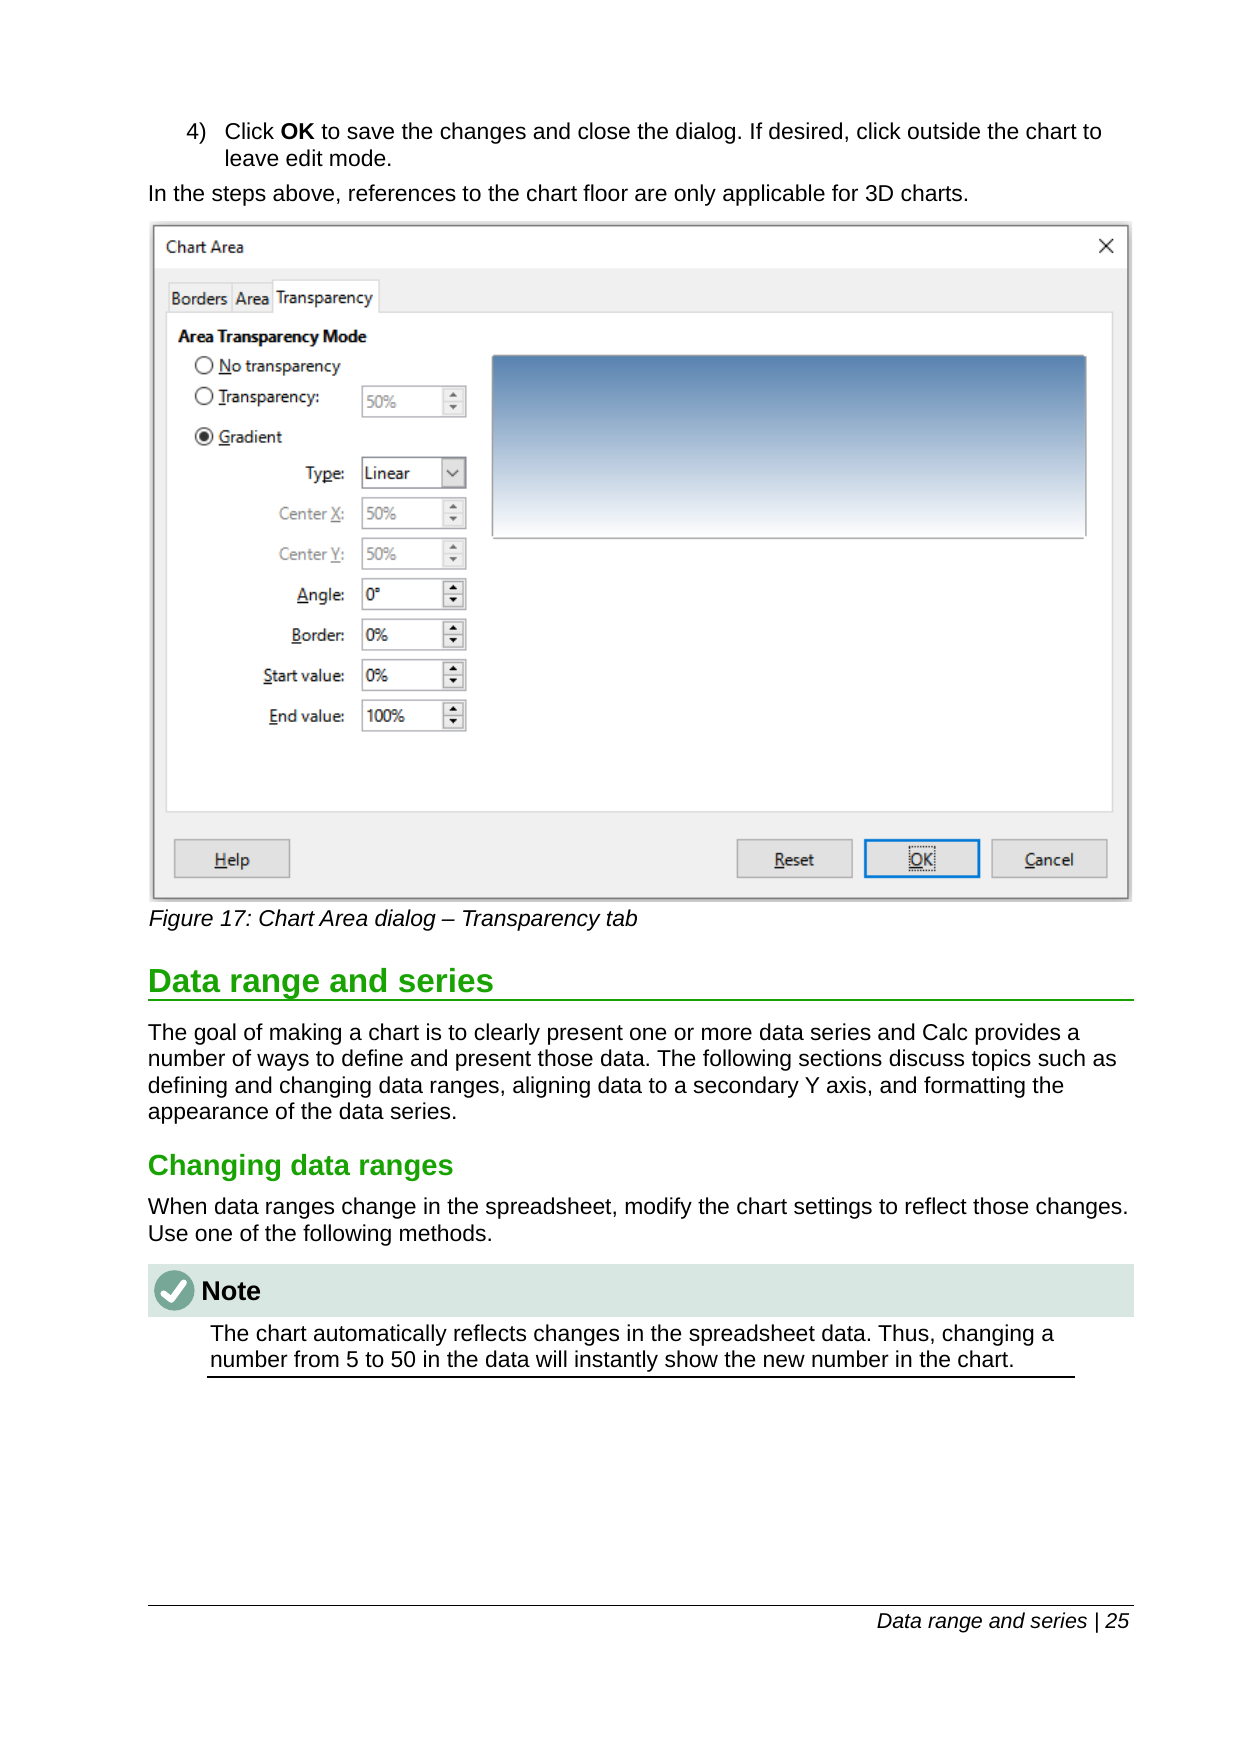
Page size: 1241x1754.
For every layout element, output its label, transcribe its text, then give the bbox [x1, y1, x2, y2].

list Click OK to save the changes and close the dialog. If desired, click outside the chart to leave edit mode. [207, 118, 1134, 171]
text In the steps above, references to the chart floor are only applicable for 3D charts. [148, 180, 1134, 206]
subtitle Data range and series [148, 961, 1134, 999]
subtitle Changing data ranges [148, 1148, 1134, 1181]
text Figure 17: Chart Area dialog – Transparency tab [146, 218, 1135, 931]
picture [149, 221, 1133, 902]
text The chart automatically reflects changes in the spreadsheet data. Thus, changing a number from 5 to 50 in the data will instantly show the new number in the chart. [207, 1317, 1075, 1376]
list When data ranges change in the spreadsheet, modify the chart settings to reflect those changes. Use one of the following methods. [148, 1193, 1134, 1246]
subtitle Note [148, 1264, 1134, 1317]
text The goal of making a chart is to clearly present one or more data series and Calc provides a number of ways to define and present those data. The following sections discuss topics such as defining and changing data ranges, aligning data to a secondary Y axis, and formatting the appearance of the data series. [148, 1019, 1134, 1124]
